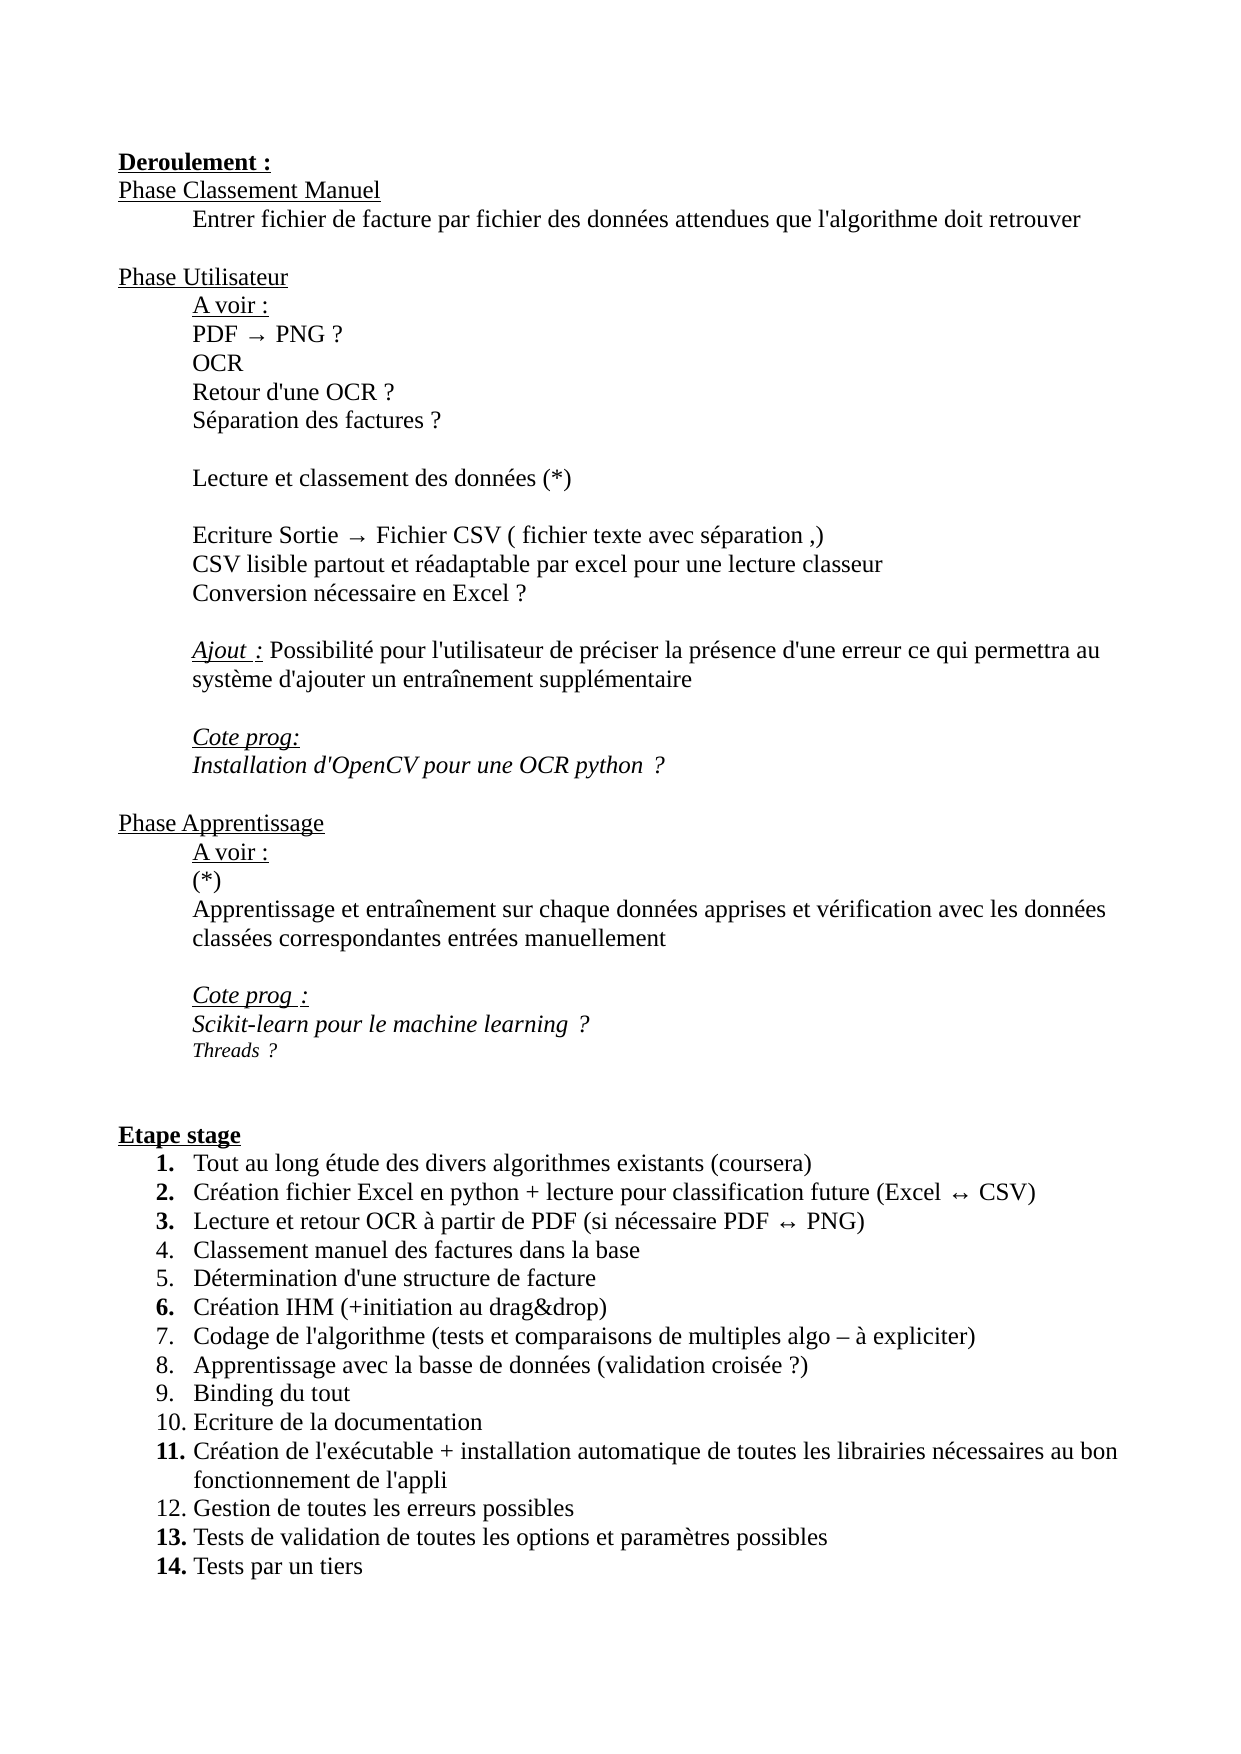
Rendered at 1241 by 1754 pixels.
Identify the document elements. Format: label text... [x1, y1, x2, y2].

list Détermination d'une structure de facture [156, 1263, 1122, 1292]
list Tout au long étude des divers algorithmes existants (coursera) [156, 1148, 1122, 1177]
text Conversion nécessaire en Excel ? [192, 578, 1122, 607]
text OCR [192, 348, 1122, 377]
text Entrer fichier de facture par fichier des données attendues que l'algorithme doit retrouver [192, 204, 1122, 233]
text A voir : [192, 291, 1122, 319]
text PDF → PNG ? [192, 319, 1122, 348]
list Binding du tout [156, 1378, 1122, 1407]
text Phase Apprentissage [118, 808, 1122, 837]
text Phase Utilisateur [118, 262, 1122, 291]
list Apprentissage avec la basse de données (validation croisée ?) [156, 1350, 1122, 1378]
text Etape stage [118, 1120, 1122, 1148]
list Ecriture de la documentation [156, 1407, 1122, 1436]
text Installation d'OpenCV pour une OCR python ? [192, 751, 1122, 779]
list Gestion de toutes les erreurs possibles [156, 1493, 1122, 1522]
list Création IHM (+initiation au drag&drop) [156, 1292, 1122, 1321]
list Création fichier Excel en python + lecture pour classification future (Excel ↔ CSV) [156, 1177, 1122, 1206]
text Deroulement : [118, 147, 1122, 176]
list Lecture et retour OCR à partir de PDF (si nécessaire PDF ↔ PNG) [156, 1206, 1122, 1235]
list Classement manuel des factures dans la base [156, 1235, 1122, 1263]
text Ecriture Sortie → Fichier CSV ( fichier texte avec séparation ,) [192, 521, 1122, 549]
text Cote prog: [192, 722, 1122, 751]
text Threads ? [192, 1038, 1122, 1062]
text Cote prog : [192, 981, 1122, 1009]
text Séparation des factures ? [192, 406, 1122, 434]
text A voir : [192, 837, 1122, 866]
text Lecture et classement des données (*) [192, 463, 1122, 492]
text Ajout : Possibilité pour l'utilisateur de préciser la présence d'une erreur ce qui permettra au système d'ajouter un entraînement supplémentaire [192, 636, 1122, 693]
text Retour d'une OCR ? [192, 377, 1122, 406]
list Tests par un tiers [156, 1551, 1122, 1580]
text Apprentissage et entraînement sur chaque données apprises et vérification avec les données classées correspondantes entrées manuellement [192, 894, 1122, 952]
list Tests de validation de toutes les options et paramètres possibles [156, 1522, 1122, 1551]
list Codage de l'algorithme (tests et comparaisons de multiples algo – à expliciter) [156, 1321, 1122, 1350]
list Création de l'exécutable + installation automatique de toutes les librairies nécessaires au bon fonctionnement de l'appli [156, 1436, 1122, 1493]
text Phase Classement Manuel [118, 176, 1122, 204]
text (*) [192, 866, 1122, 894]
text Scikit-learn pour le machine learning ? [192, 1009, 1122, 1038]
text CSV lisible partout et réadaptable par excel pour une lecture classeur [192, 549, 1122, 578]
